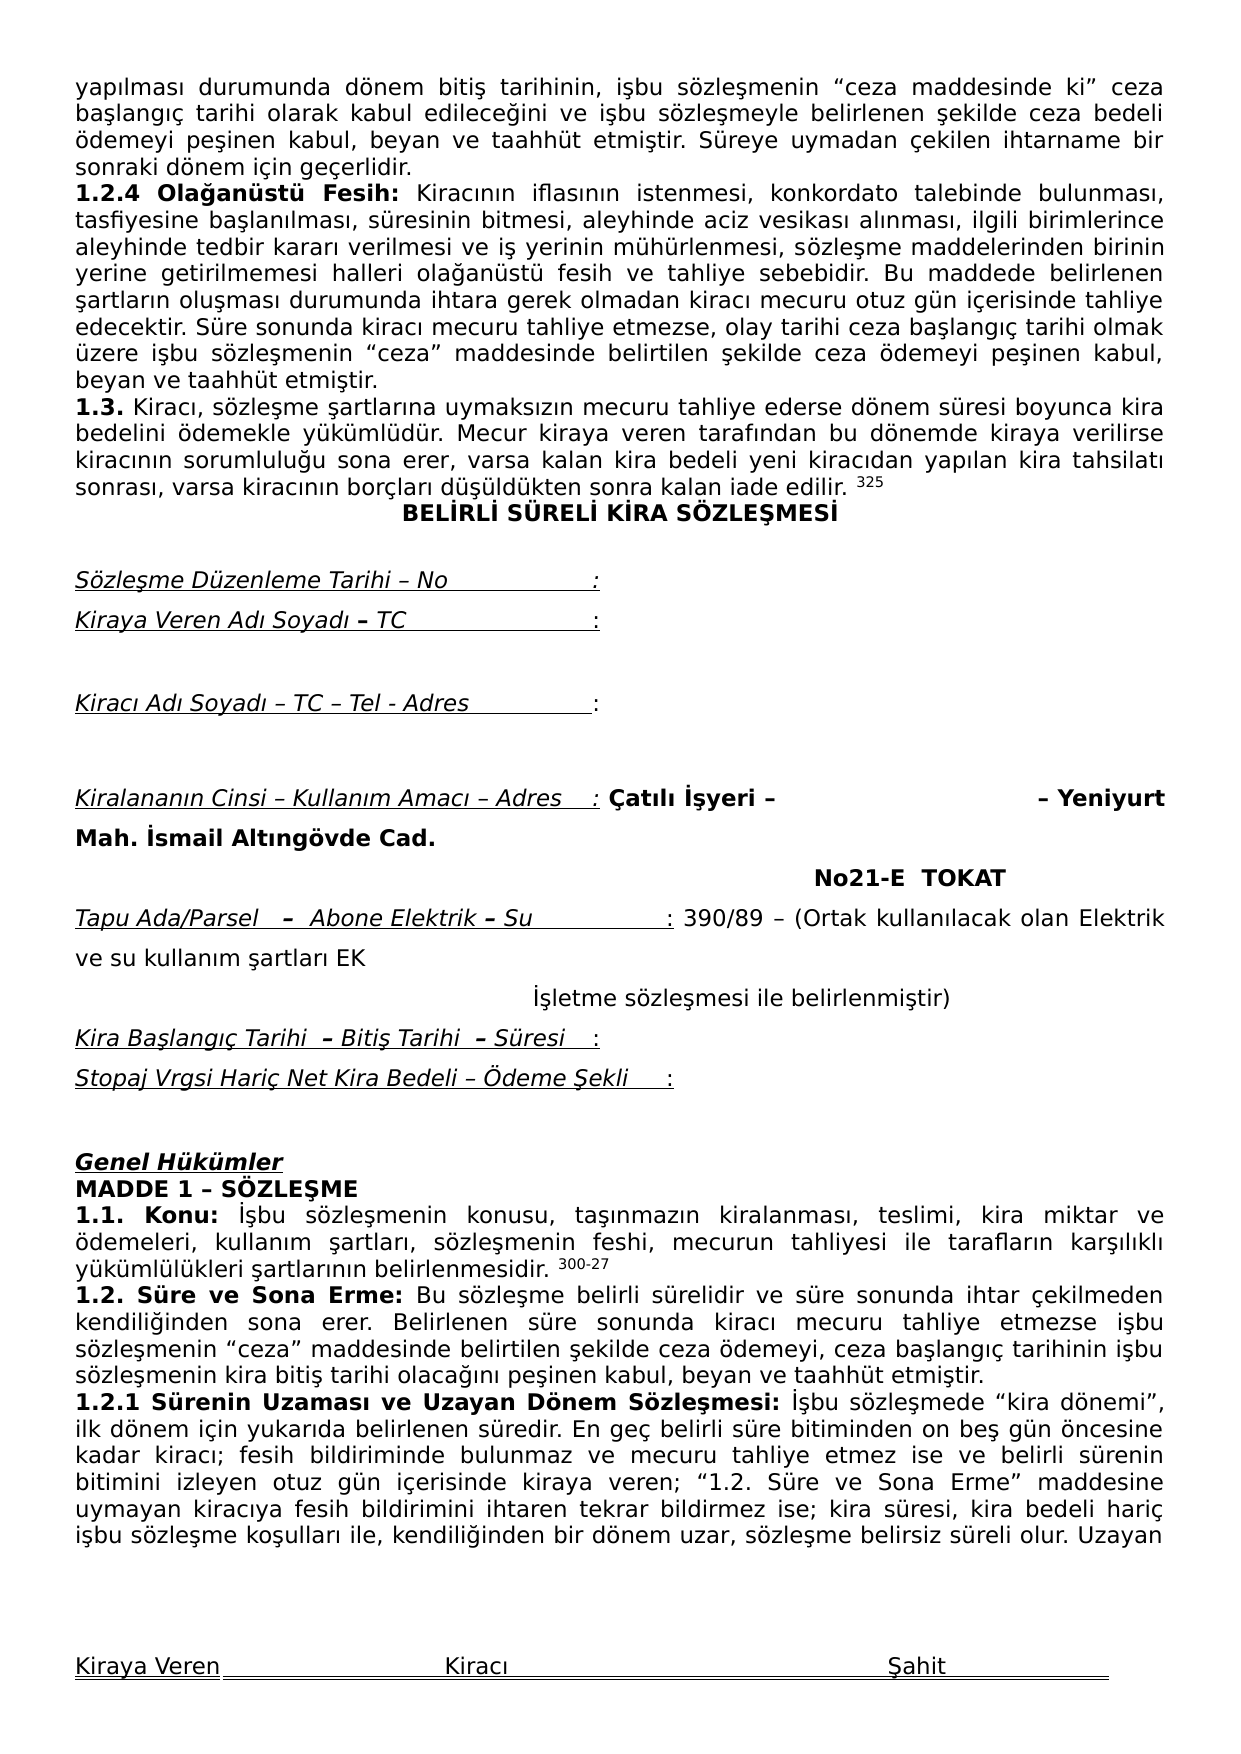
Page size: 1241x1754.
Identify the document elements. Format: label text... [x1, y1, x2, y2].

text İşletme sözleşmesi ile belirlenmiştir) [444, 985, 1165, 1012]
text Kiraya Veren Adı Soyadı – TC : [75, 607, 1165, 634]
text 1.3. Kiracı, sözleşme şartlarına uymaksızın mecuru tahliye ederse dönem süresi boyunca kira bedelini ödemekle yükümlüdür. Mecur kiraya veren tarafından bu dönemde kiraya verilirse kiracının sorumluluğu sona erer, varsa kalan kira bedeli yeni kiracıdan yapılan kira tahsilatı sonrası, varsa kiracının borçları düşüldükten sonra kalan iade edilir. 325 [75, 394, 1165, 500]
text No21-E TOKAT [444, 865, 1165, 892]
text 1.2.4 Olağanüstü Fesih: Kiracının iflasının istenmesi, konkordato talebinde bulunması, tasfiyesine başlanılması, süresinin bitmesi, aleyhinde aciz vesikası alınması, ilgili birimlerince aleyhinde tedbir kararı verilmesi ve iş yerinin mühürlenmesi, sözleşme maddelerinden birinin yerine getirilmemesi halleri olağanüstü fesih ve tahliye sebebidir. Bu maddede belirlenen şartların oluşması durumunda ihtara gerek olmadan kiracı mecuru otuz gün içerisinde tahliye edecektir. Süre sonunda kiracı mecuru tahliye etmezse, olay tarihi ceza başlangıç tarihi olmak üzere işbu sözleşmenin “ceza” maddesinde belirtilen şekilde ceza ödemeyi peşinen kabul, beyan ve taahhüt etmiştir. [75, 180, 1165, 394]
text 1.2. Süre ve Sona Erme: Bu sözleşme belirli sürelidir ve süre sonunda ihtar çekilmeden kendiliğinden sona erer. Belirlenen süre sonunda kiracı mecuru tahliye etmezse işbu sözleşmenin “ceza” maddesinde belirtilen şekilde ceza ödemeyi, ceza başlangıç tarihinin işbu sözleşmenin kira bitiş tarihi olacağını peşinen kabul, beyan ve taahhüt etmiştir. [75, 1282, 1165, 1389]
text BELİRLİ SÜRELİ KİRA SÖZLEŞMESİ [75, 500, 1165, 527]
text Genel Hükümler [75, 1149, 1165, 1176]
text MADDE 1 – SÖZLEŞME [75, 1176, 1165, 1202]
text Kira Başlangıç Tarihi – Bitiş Tarihi – Süresi : [75, 1025, 1165, 1052]
text yapılması durumunda dönem bitiş tarihinin, işbu sözleşmenin “ceza maddesinde ki” ceza başlangıç tarihi olarak kabul edileceğini ve işbu sözleşmeyle belirlenen şekilde ceza bedeli ödemeyi peşinen kabul, beyan ve taahhüt etmiştir. Süreye uymadan çekilen ihtarname bir sonraki dönem için geçerlidir. [75, 74, 1165, 180]
text 1.1. Konu: İşbu sözleşmenin konusu, taşınmazın kiralanması, teslimi, kira miktar ve ödemeleri, kullanım şartları, sözleşmenin feshi, mecurun tahliyesi ile tarafların karşılıklı yükümlülükleri şartlarının belirlenmesidir. 300-27 [75, 1202, 1165, 1282]
text 1.2.1 Sürenin Uzaması ve Uzayan Dönem Sözleşmesi: İşbu sözleşmede “kira dönemi”, ilk dönem için yukarıda belirlenen süredir. En geç belirli süre bitiminden on beş gün öncesine kadar kiracı; fesih bildiriminde bulunmaz ve mecuru tahliye etmez ise ve belirli sürenin bitimini izleyen otuz gün içerisinde kiraya veren; “1.2. Süre ve Sona Erme” maddesine uymayan kiracıya fesih bildirimini ihtaren tekrar bildirmez ise; kira süresi, kira bedeli hariç işbu sözleşme koşulları ile, kendiliğinden bir dönem uzar, sözleşme belirsiz süreli olur. Uzayan [75, 1389, 1165, 1549]
text Kiralananın Cinsi – Kullanım Amacı – Adres : Çatılı İşyeri – – Yeniyurt Mah. İsmail Altıngövde Cad. [75, 785, 1165, 852]
text Kiracı Adı Soyadı – TC – Tel - Adres : [75, 690, 1165, 717]
text Sözleşme Düzenleme Tarihi – No : [75, 567, 1165, 594]
text Tapu Ada/Parsel – Abone Elektrik – Su : 390/89 – (Ortak kullanılacak olan Elektrik ve su kullanım şartları EK [75, 905, 1165, 972]
text Stopaj Vrgsi Hariç Net Kira Bedeli – Ödeme Şekli : [75, 1065, 1165, 1092]
